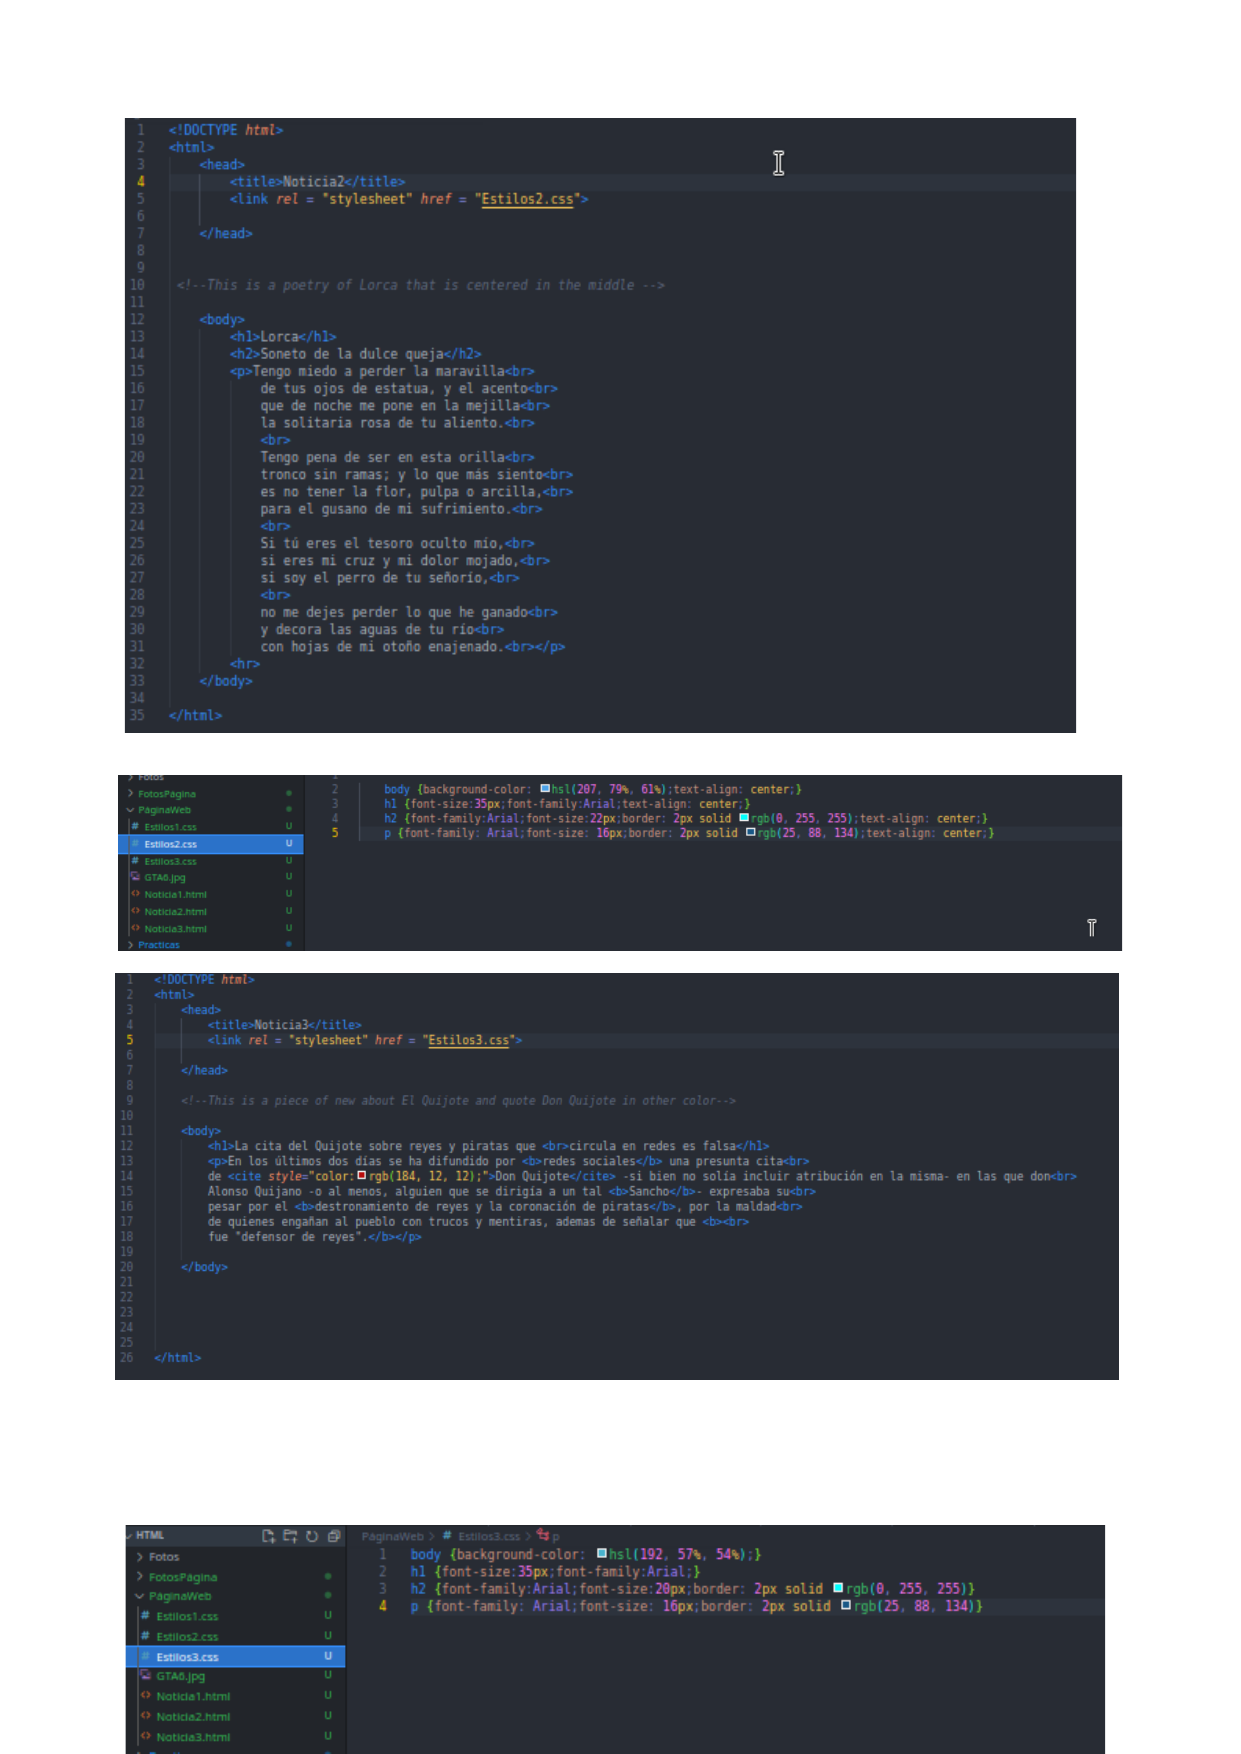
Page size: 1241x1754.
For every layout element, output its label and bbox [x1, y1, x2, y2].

picture [125, 1525, 1106, 1754]
picture [118, 775, 1123, 951]
picture [124, 118, 1077, 733]
picture [115, 973, 1119, 1380]
